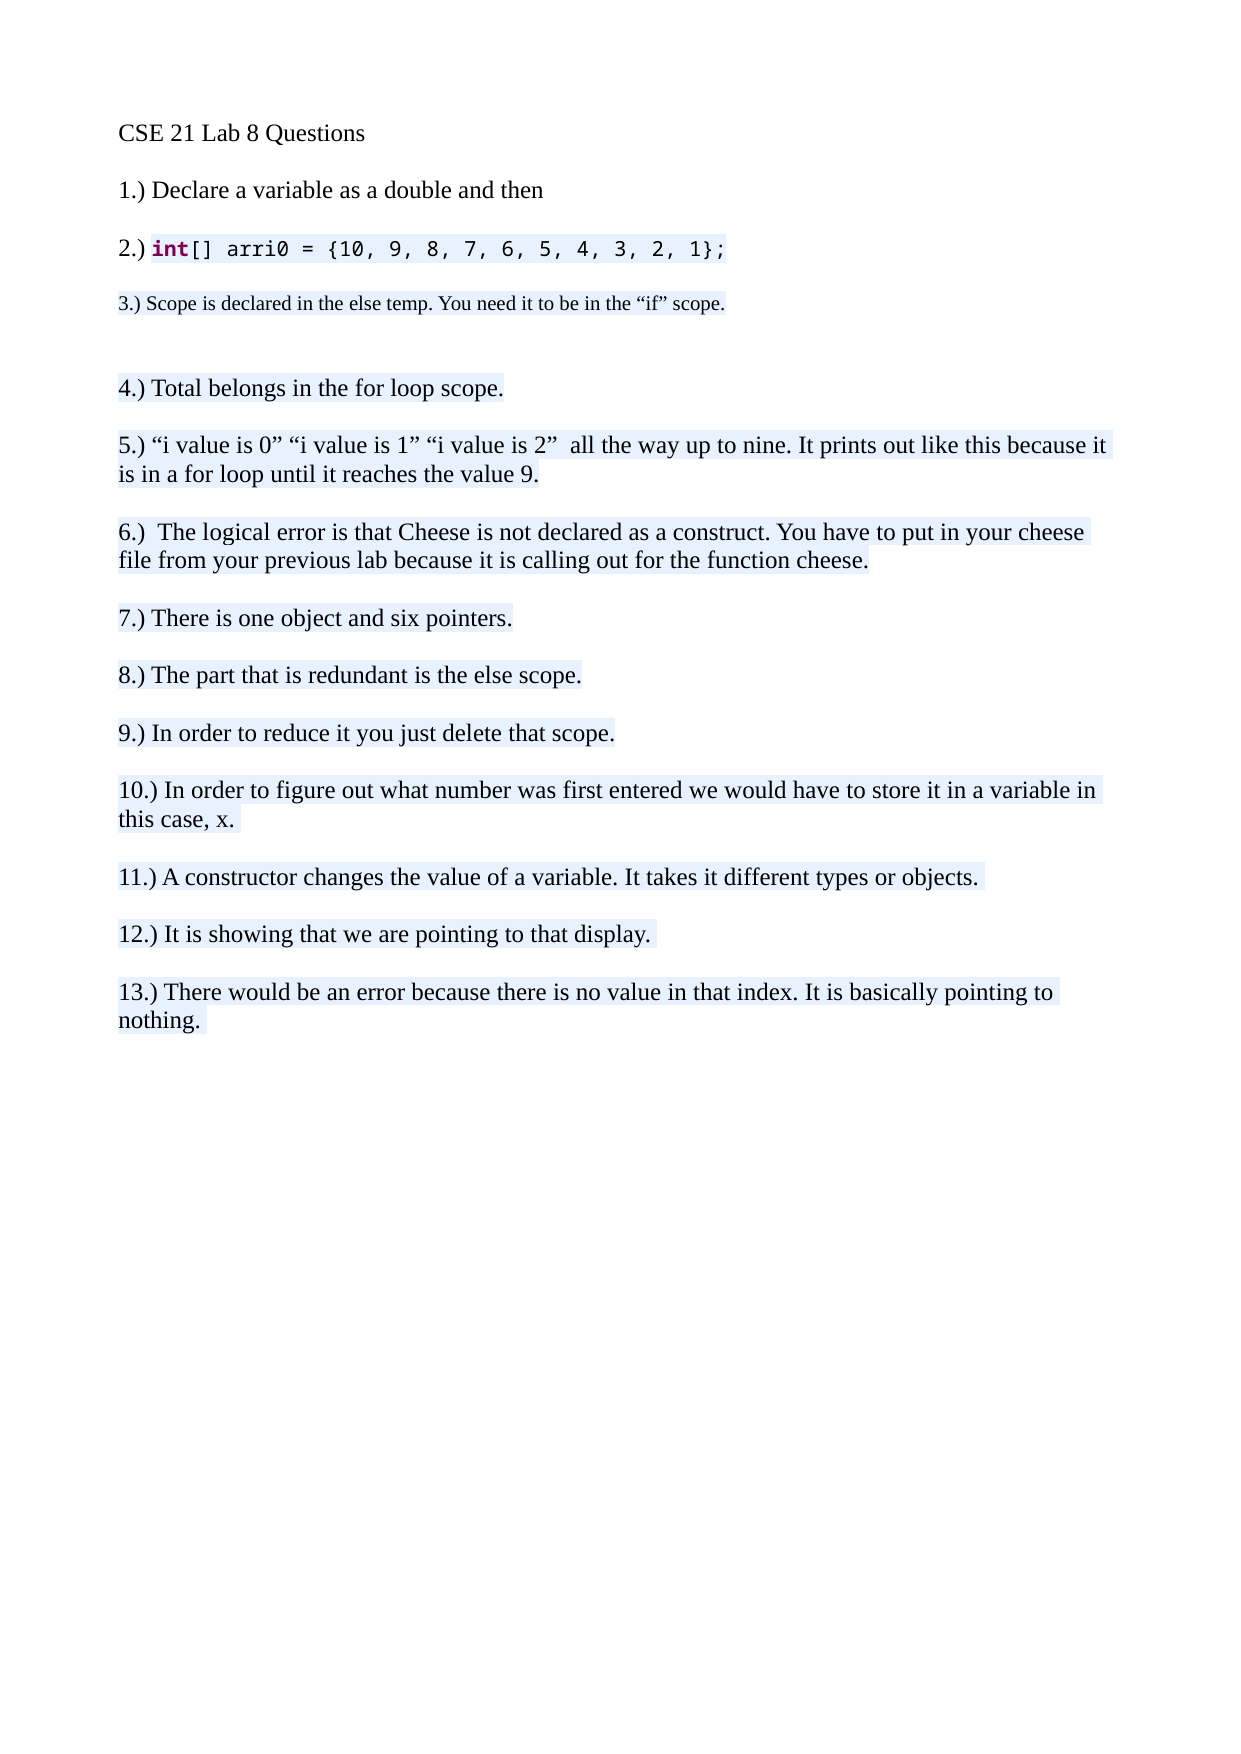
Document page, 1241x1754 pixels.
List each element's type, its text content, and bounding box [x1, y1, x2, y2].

text 2.) int[] arri0 = {10, 9, 8, 7, 6, 5, 4, 3, 2, 1}; [118, 233, 1122, 263]
text 7.) There is one object and six pointers. [118, 603, 1122, 632]
text 12.) It is showing that we are pointing to that display. [118, 919, 1122, 948]
text CSE 21 Lab 8 Questions [118, 118, 1122, 147]
text 9.) In order to reduce it you just delete that scope. [118, 718, 1122, 747]
text 5.) “i value is 0” “i value is 1” “i value is 2” all the way up to nine. It prints out like this because it is in a for loop until it reaches the value 9. [118, 430, 1122, 488]
text 11.) A constructor changes the value of a variable. It takes it different types or objects. [118, 862, 1122, 890]
text 13.) There would be an error because there is no value in that index. It is basically pointing to nothing. [118, 977, 1122, 1034]
text 6.) The logical error is that Cheese is not declared as a construct. You have to put in your cheese file from your previous lab because it is calling out for the function cheese. [118, 517, 1122, 574]
text 1.) Declare a variable as a double and then [118, 176, 1122, 204]
text 4.) Total belongs in the for loop scope. [118, 373, 1122, 402]
text 8.) The part that is redundant is the else scope. [118, 660, 1122, 689]
text 3.) Scope is declared in the else temp. You need it to be in the “if” scope. [118, 291, 1122, 315]
text 10.) In order to figure out what number was first entered we would have to store it in a variable in this case, x. [118, 775, 1122, 833]
